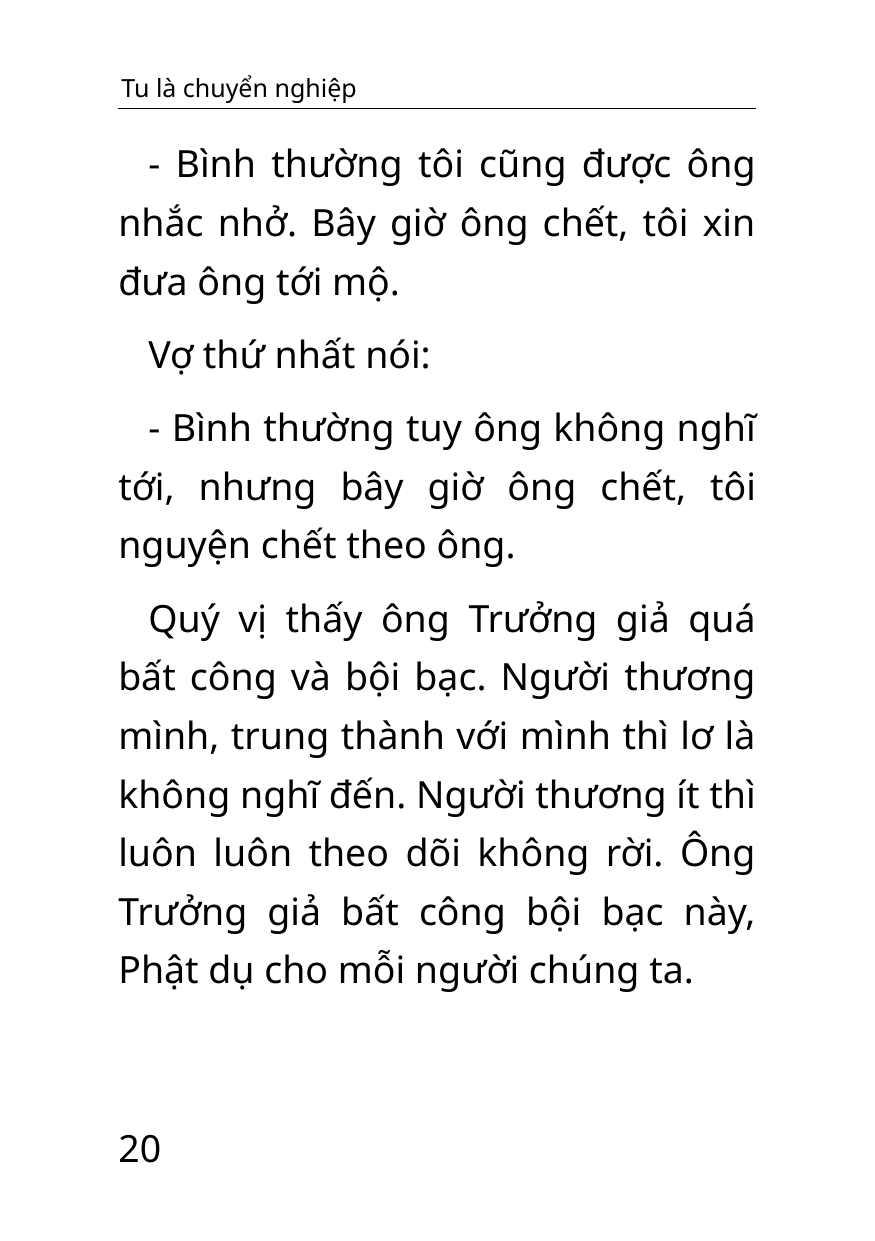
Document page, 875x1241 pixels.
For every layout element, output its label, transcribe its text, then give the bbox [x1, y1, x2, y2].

text Vợ thứ nhất nói: [118, 328, 756, 379]
text Quý vị thấy ông Trưởng giả quá bất công và bội bạc. Người thương mình, trung thành với mình thì lơ là không nghĩ đến. Người thương ít thì luôn luôn theo dõi không rời. Ông Trưởng giả bất công bội bạc này, Phật dụ cho mỗi người chúng ta. [118, 592, 756, 995]
text - Bình thường tôi cũng được ông nhắc nhở. Bây giờ ông chết, tôi xin đưa ông tới mộ. [118, 138, 756, 306]
text - Bình thường tuy ông không nghĩ tới, nhưng bây giờ ông chết, tôi nguyện chết theo ông. [118, 401, 756, 570]
